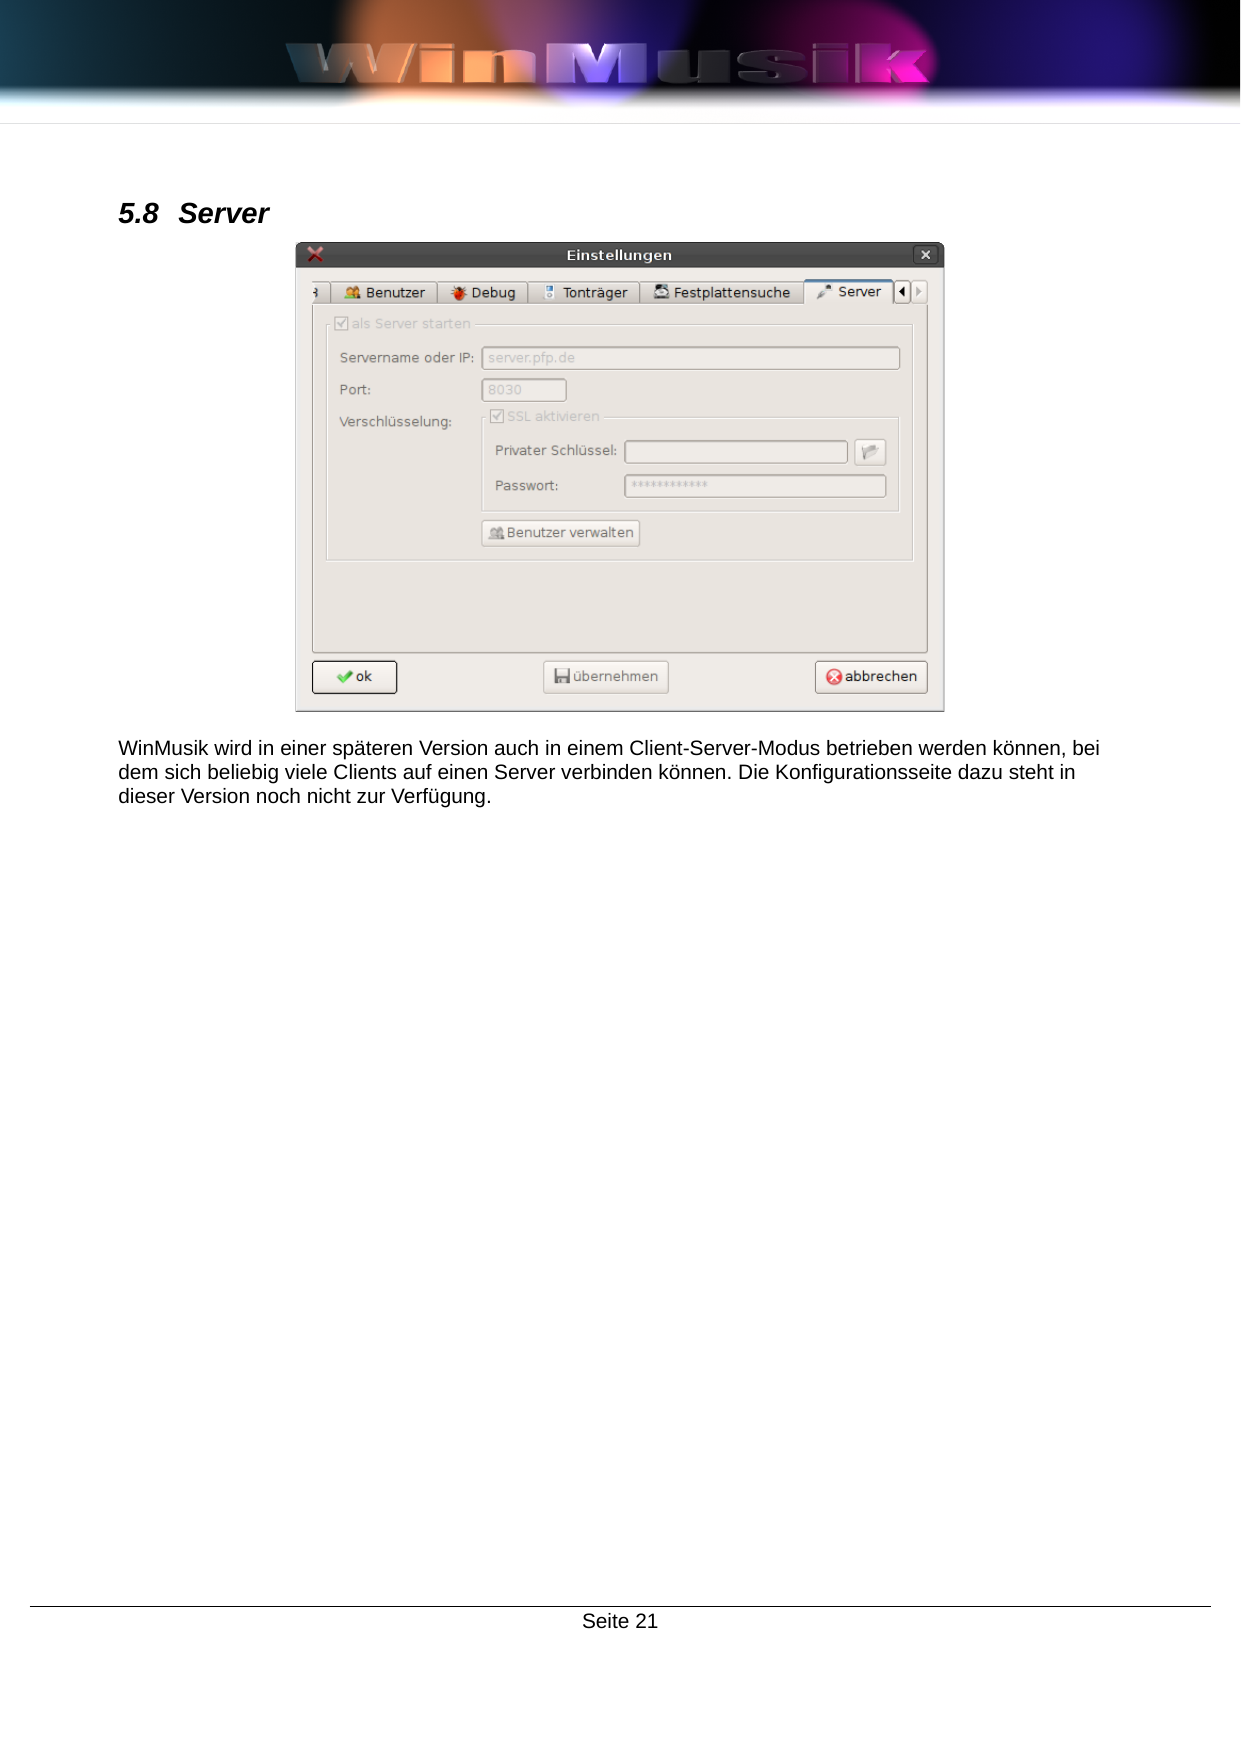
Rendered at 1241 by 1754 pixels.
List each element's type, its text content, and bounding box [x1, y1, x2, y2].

text WinMusik wird in einer späteren Version auch in einem Client-Server-Modus betrieben werden können, bei dem sich beliebig viele Clients auf einen Server verbinden können. Die Konfigurationsseite dazu steht in dieser Version noch nicht zur Verfügung. [118, 736, 1122, 808]
picture [295, 242, 945, 712]
subtitle Server [118, 197, 1122, 230]
